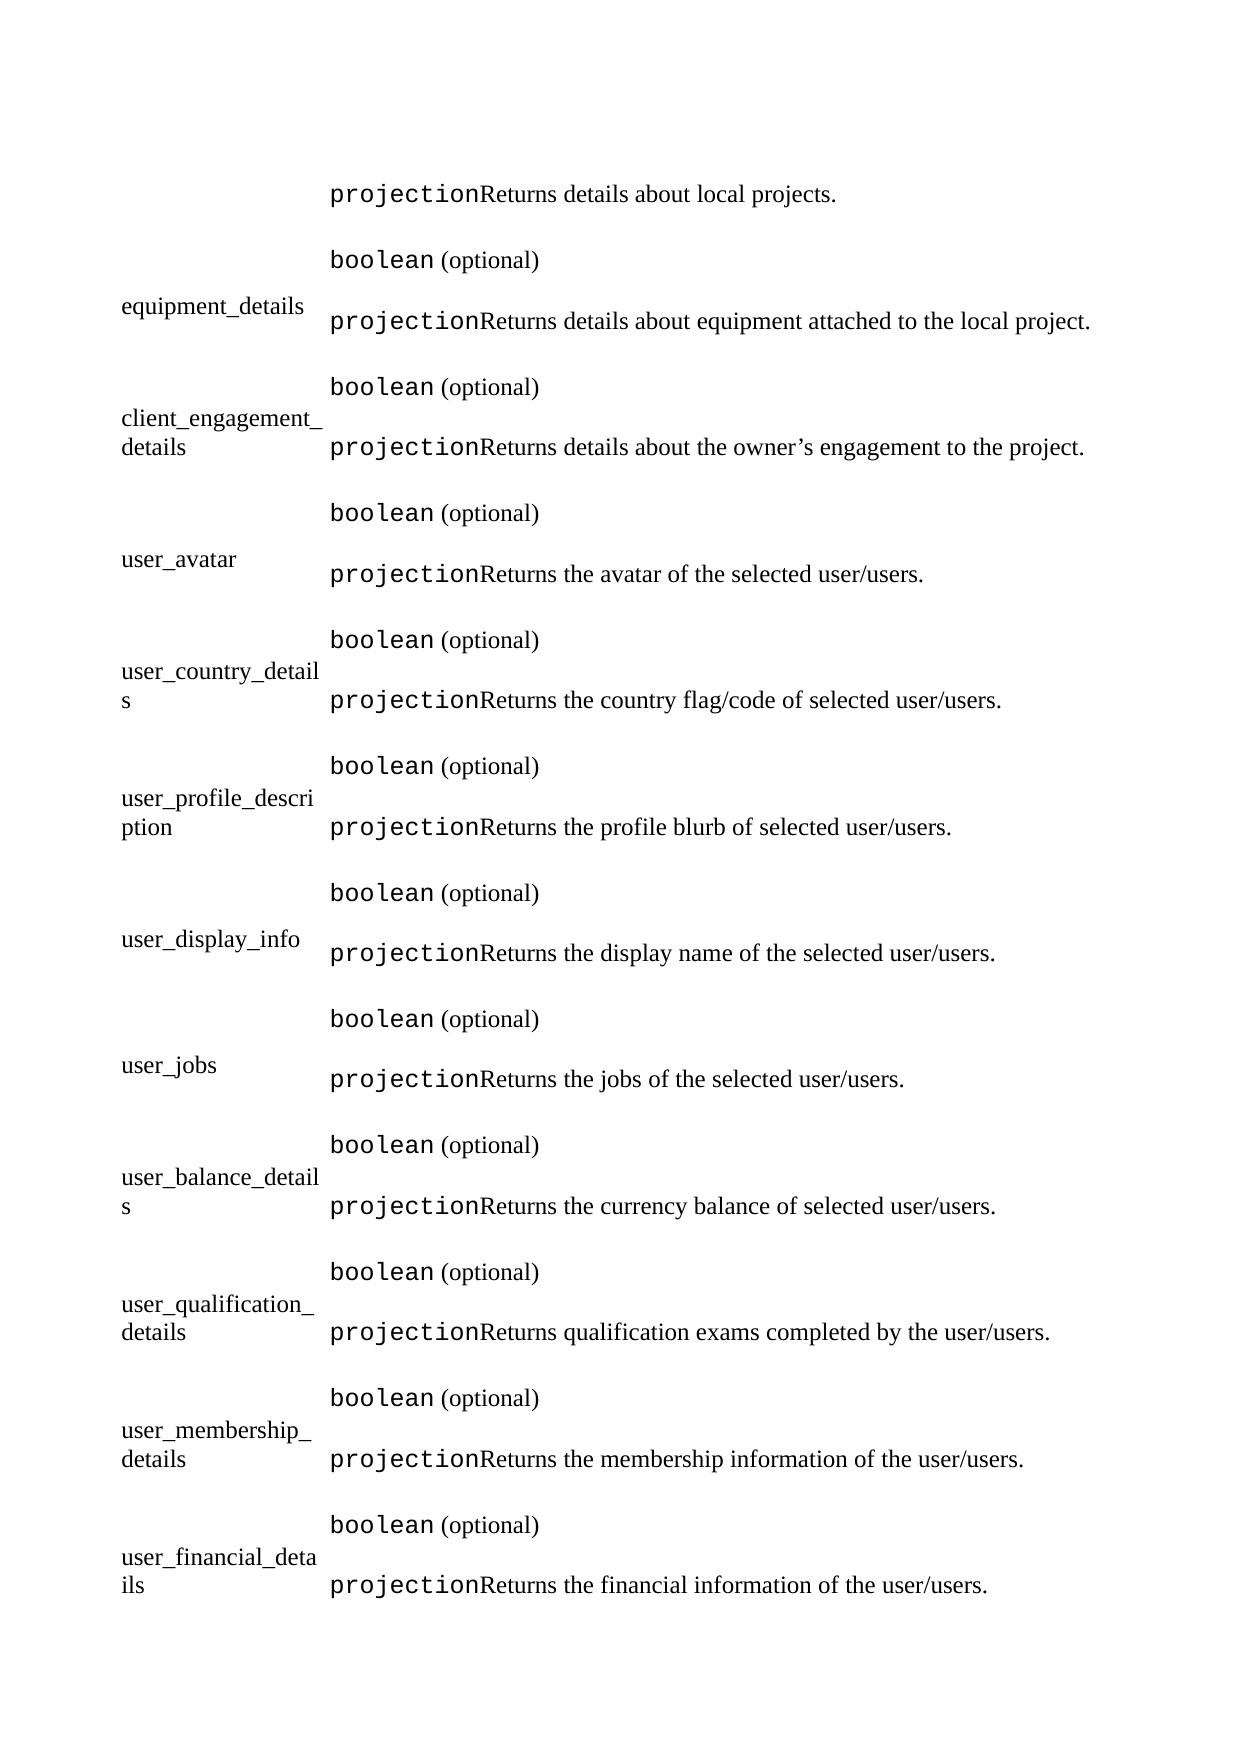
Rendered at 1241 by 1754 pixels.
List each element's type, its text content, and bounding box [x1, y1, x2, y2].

table_cell user_avatar [118, 495, 326, 622]
table_cell user_country_details [118, 622, 326, 748]
table_cell boolean (optional) projectionReturns the membership information of the user/users. [326, 1381, 1122, 1507]
table_cell user_qualification_details [118, 1254, 326, 1381]
table_cell boolean (optional) projectionReturns the display name of the selected user/users. [326, 875, 1122, 1001]
table_cell user_membership_details [118, 1381, 326, 1507]
table_cell user_balance_details [118, 1128, 326, 1254]
table_cell boolean (optional) projectionReturns qualification exams completed by the user/users. [326, 1254, 1122, 1381]
table_cell boolean (optional) projectionReturns the country flag/code of selected user/users. [326, 622, 1122, 748]
table_cell user_financial_details [118, 1507, 326, 1633]
table_cell boolean (optional) projectionReturns the avatar of the selected user/users. [326, 495, 1122, 622]
table_cell client_engagement_details [118, 369, 326, 495]
table_cell user_profile_description [118, 748, 326, 875]
table_cell boolean (optional) projectionReturns details about equipment attached to the local project. [326, 243, 1122, 369]
table_cell user_display_info [118, 875, 326, 1001]
table_cell boolean (optional) projectionReturns the currency balance of selected user/users. [326, 1128, 1122, 1254]
table_cell boolean (optional) projectionReturns the profile blurb of selected user/users. [326, 748, 1122, 875]
table_cell user_jobs [118, 1001, 326, 1128]
table_cell equipment_details [118, 243, 326, 369]
table_cell projectionReturns details about local projects. [326, 118, 1122, 242]
table_cell boolean (optional) projectionReturns details about the owner’s engagement to the project. [326, 369, 1122, 495]
table_cell boolean (optional) projectionReturns the financial information of the user/users. [326, 1507, 1122, 1633]
table_cell [118, 118, 326, 242]
table_cell boolean (optional) projectionReturns the jobs of the selected user/users. [326, 1001, 1122, 1128]
